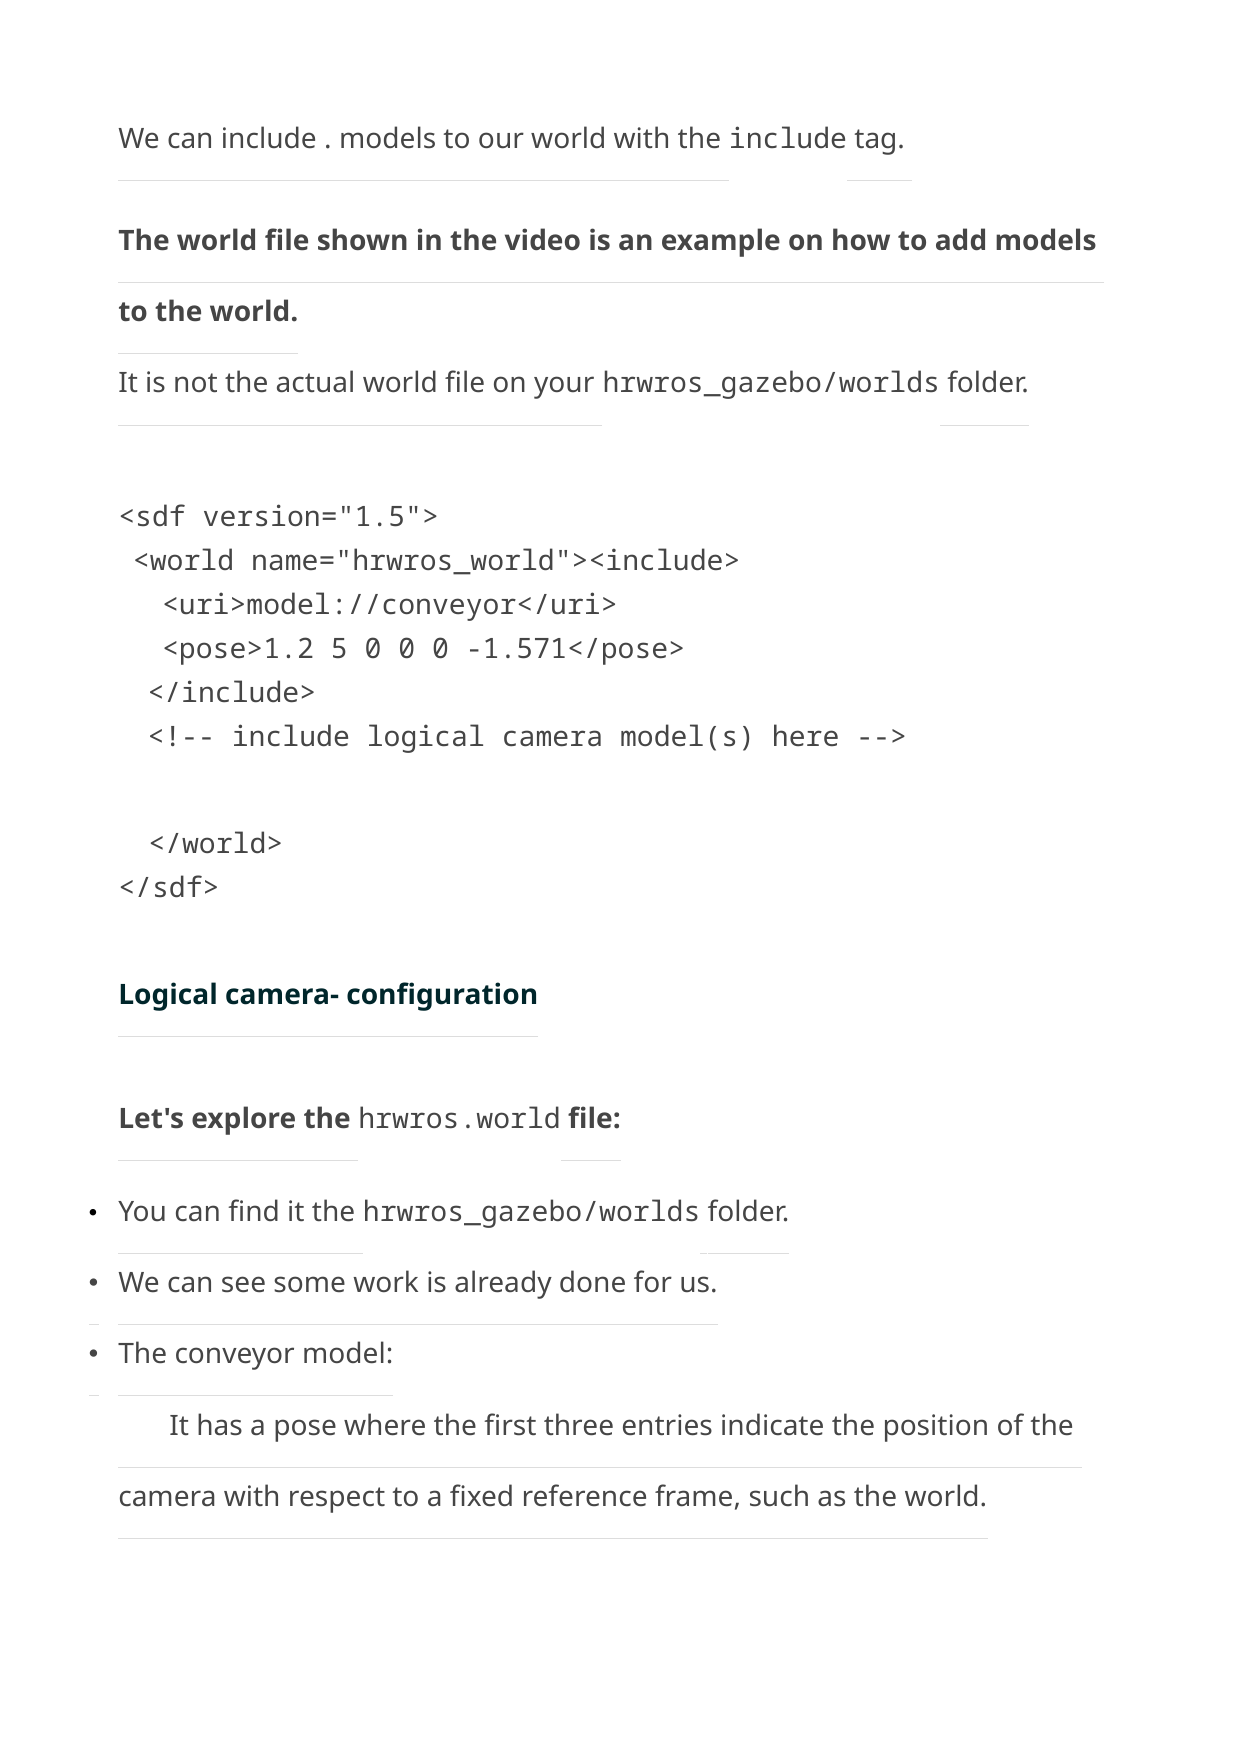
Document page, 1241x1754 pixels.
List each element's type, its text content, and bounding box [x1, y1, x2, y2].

subtitle Let's explore the hrwros.world file: [118, 1098, 1122, 1160]
list It has a pose where the first three entries indicate the position of the camera with respect to a fixed reference frame, such as the world. [118, 1405, 1122, 1538]
list The conveyor model: [118, 1334, 1122, 1396]
list We can see some work is already done for us. [118, 1263, 1122, 1324]
subtitle Logical camera- configuration [118, 974, 1122, 1036]
text The world file shown in the video is an example on how to add models to the world. It is not the actual world file on your hrwros_gazebo/worlds folder. [118, 221, 1122, 425]
text </world> </sdf> [118, 823, 1122, 906]
text <sdf version="1.5"> <world name="hrwros_world"><include> <uri>model://conveyor</uri> <pose>1.2 5 0 0 0 -1.571</pose> </include> <!-- include logical camera model(s) here --> [118, 496, 1122, 755]
text We can include . models to our world with the include tag. [118, 118, 1122, 180]
list You can find it the hrwros_gazebo/worlds folder. [118, 1191, 1122, 1253]
